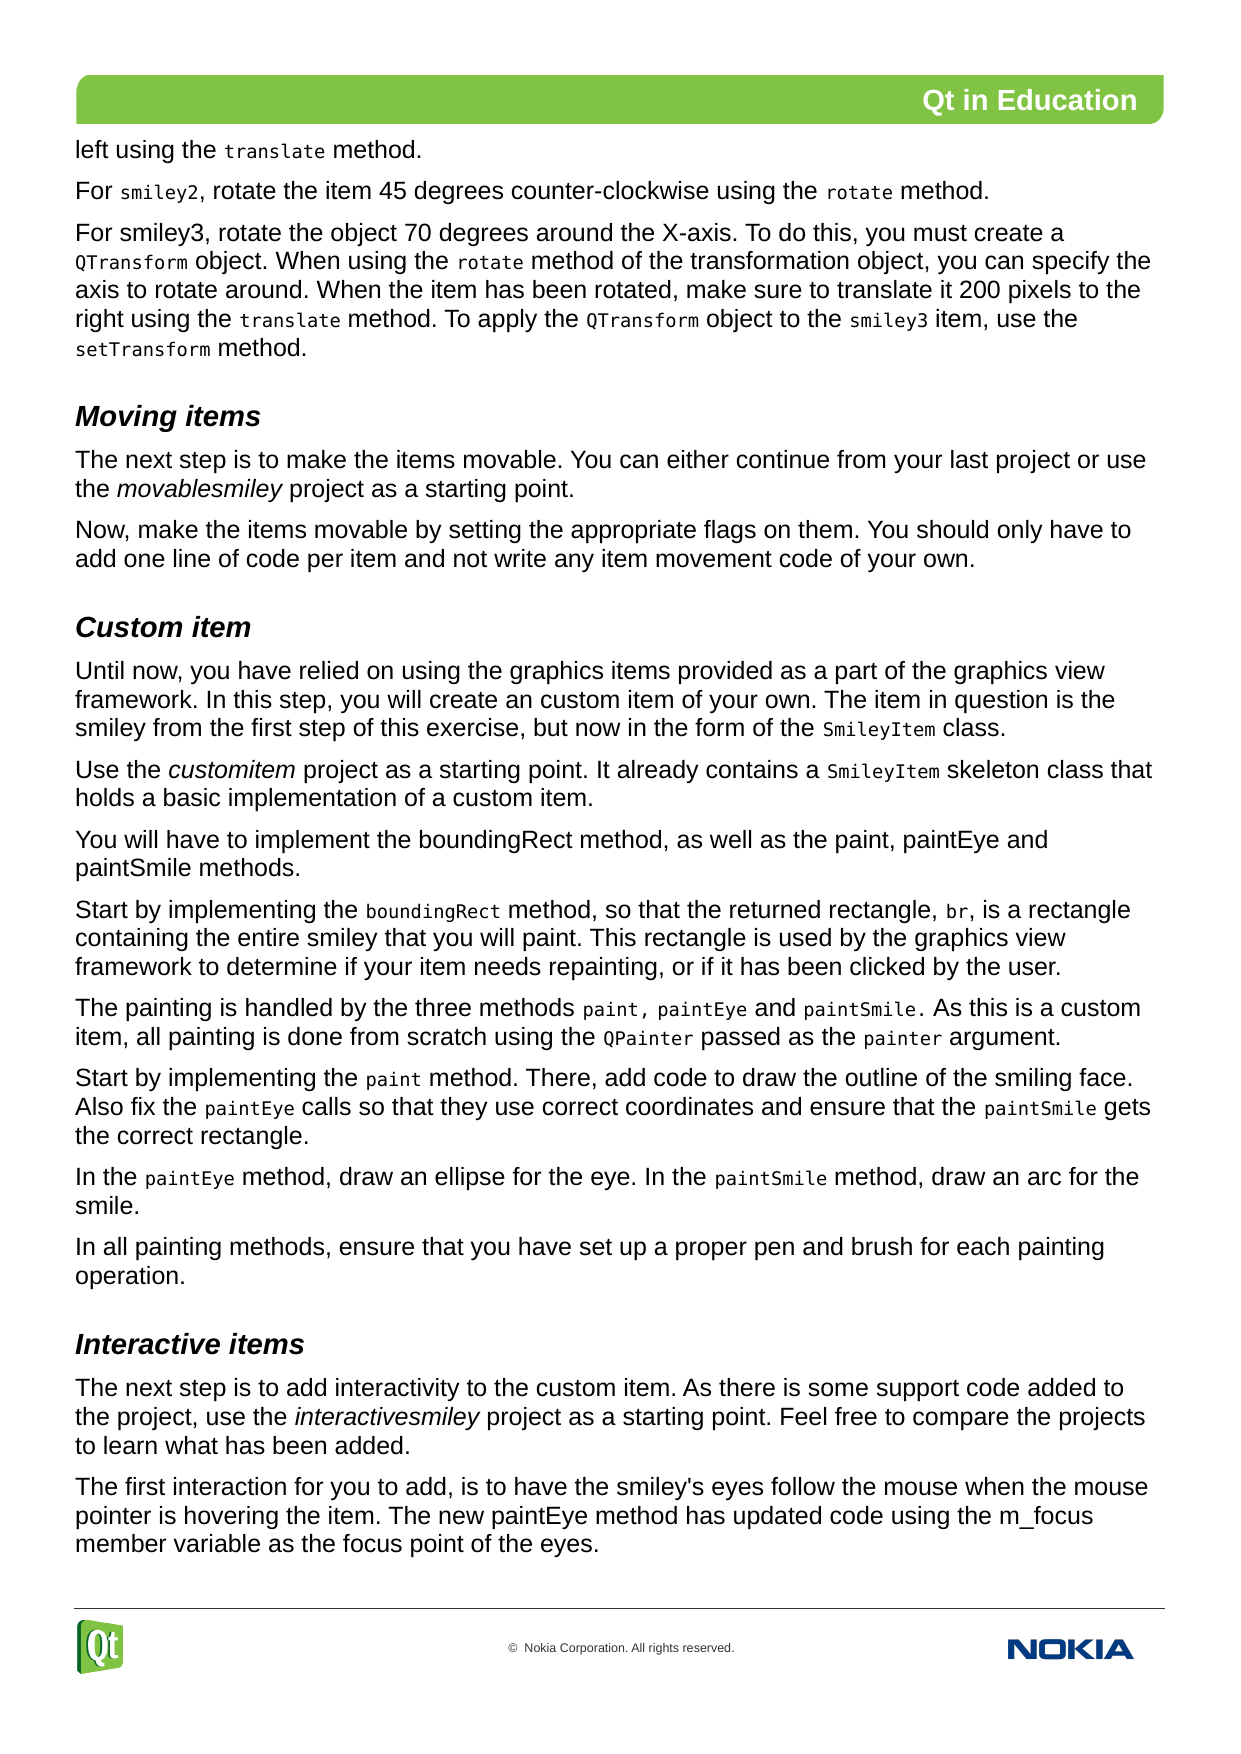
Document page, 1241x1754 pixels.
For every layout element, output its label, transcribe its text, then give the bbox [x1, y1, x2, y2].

subtitle Moving items [75, 399, 1165, 432]
text Use the customitem project as a starting point. It already contains a SmileyItem skeleton class that holds a basic implementation of a custom item. [75, 754, 1165, 812]
text You will have to implement the boundingRect method, as well as the paint, paintEye and paintSmile methods. [75, 824, 1165, 882]
text For smiley3, rotate the object 70 degrees around the X-axis. To do this, you must create a QTransform object. When using the rotate method of the transformation object, you can specify the axis to rotate around. When the item has been rotated, make sure to translate it 200 pixels to the right using the translate method. To apply the QTransform object to the smiley3 item, use the setTransform method. [75, 217, 1165, 361]
text Now, make the items movable by setting the appropriate flags on them. You should only have to add one line of code per item and not write any item movement code of your own. [75, 515, 1165, 572]
subtitle Custom item [75, 610, 1165, 643]
text Start by implementing the boundingRect method, so that the returned rectangle, br, is a rectangle containing the entire smiley that you will paint. This rectangle is used by the graphics view framework to determine if your item needs repainting, or if it has been clicked by the user. [75, 894, 1165, 981]
text In all painting methods, ensure that you have set up a proper pen and brush for each painting operation. [75, 1232, 1165, 1289]
text Start by implementing the paint method. There, add code to draw the outline of the smiling face. Also fix the paintEye calls so that they use correct coordinates and ensure that the paintSmile gets the correct rectangle. [75, 1063, 1165, 1149]
text The next step is to add interactivity to the custom item. As there is some support code added to the project, use the interactivesmiley project as a starting point. Feel free to compare the projects to learn what has been added. [75, 1373, 1165, 1459]
subtitle Interactive items [75, 1327, 1165, 1361]
text In the paintEye method, draw an ellipse for the eye. In the paintSmile method, draw an arc for the smile. [75, 1162, 1165, 1219]
picture [76, 75, 1164, 124]
text Until now, you have relied on using the graphics items provided as a part of the graphics view framework. In this step, you will create an custom item of your own. The item in question is the smiley from the first step of this exercise, but now in the form of the SmileyItem class. [75, 656, 1165, 742]
text The first interaction for you to add, is to have the smiley's eyes follow the mouse when the mouse pointer is hovering the item. The new paintEye method has updated code using the m_focus member variable as the focus point of the eyes. [75, 1472, 1165, 1558]
text The next step is to make the items movable. You can either continue from your last project or use the movablesmiley project as a starting point. [75, 445, 1165, 502]
picture [978, 1610, 1164, 1688]
text left using the translate method. [75, 135, 1165, 164]
text For smiley2, rotate the item 45 degrees counter-clockwise using the rotate method. [75, 176, 1165, 205]
text The painting is handled by the three methods paint, paintEye and paintSmile. As this is a custom item, all painting is done from scratch using the QPainter passed as the painter argument. [75, 993, 1165, 1051]
picture [73, 1615, 127, 1679]
